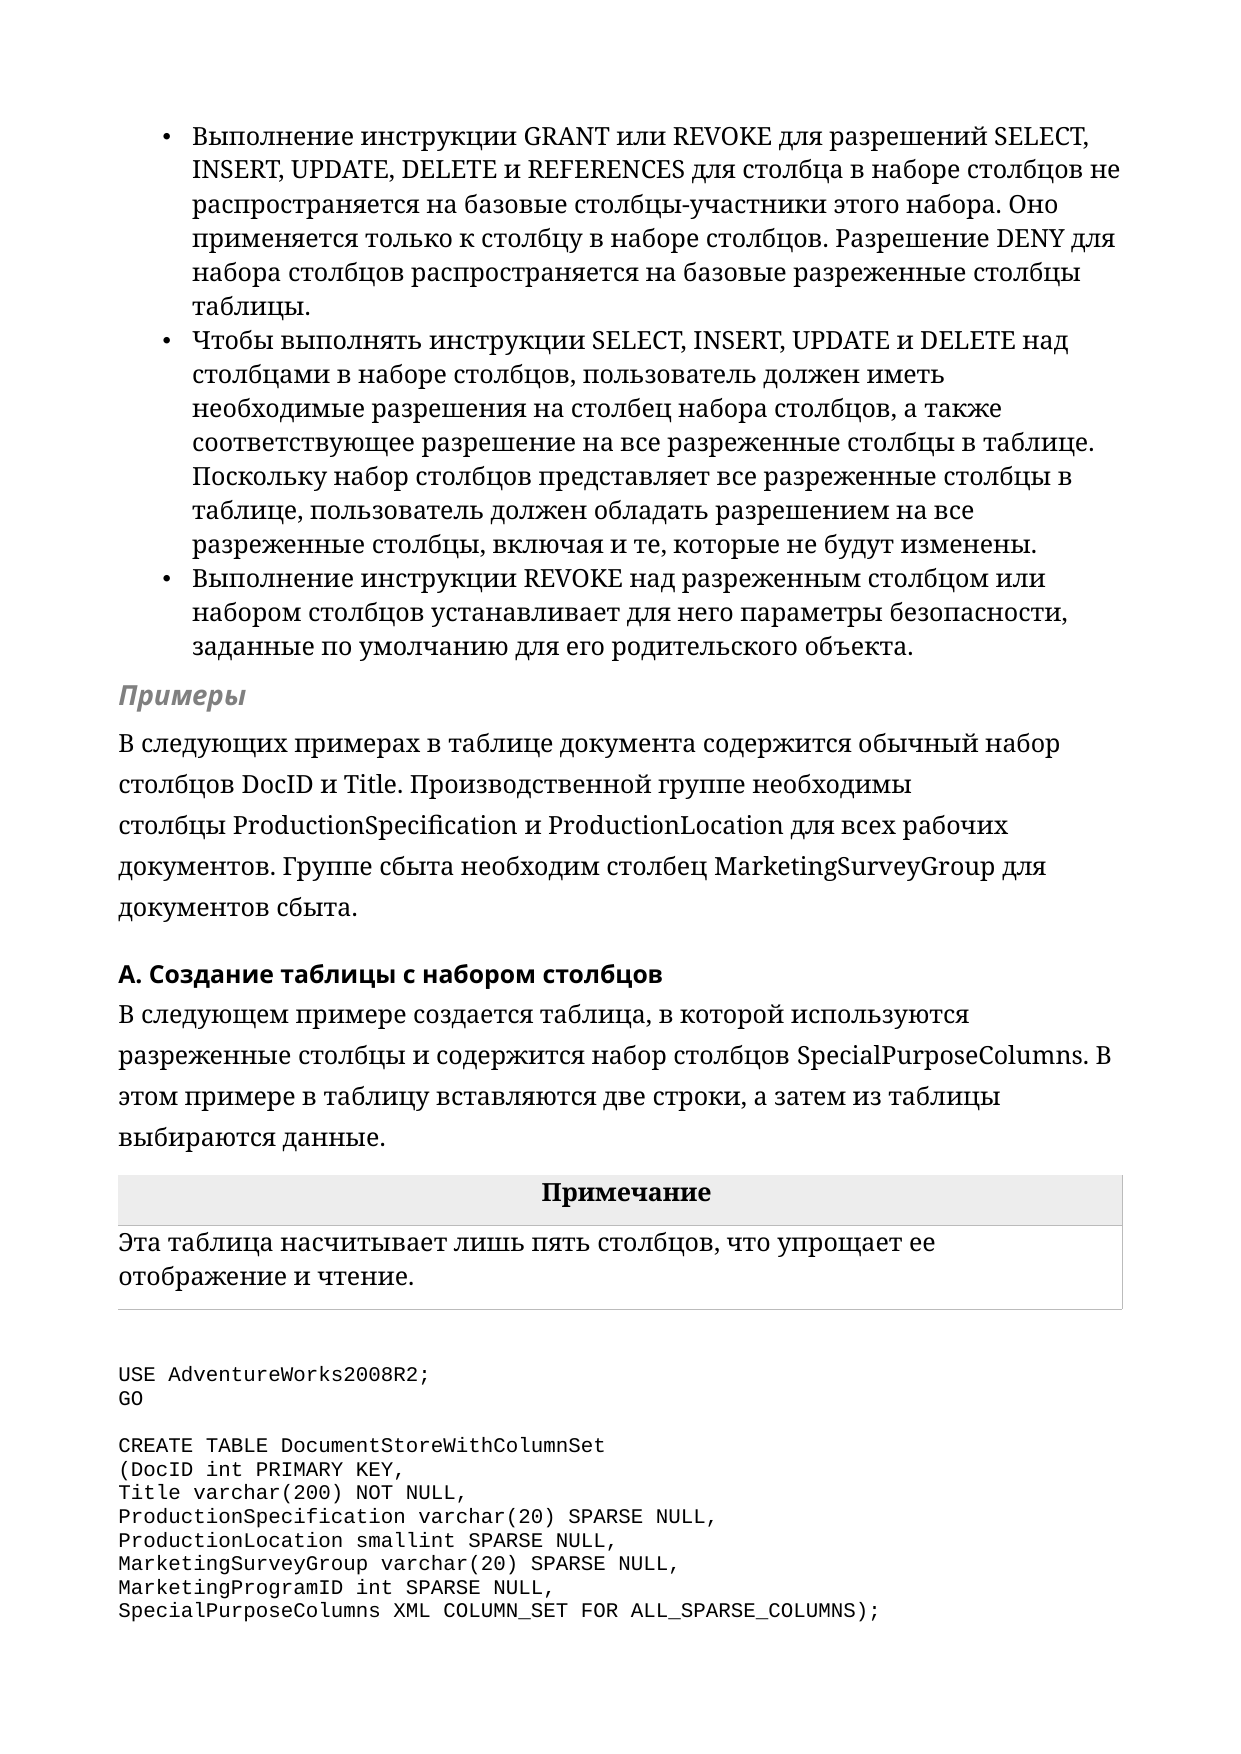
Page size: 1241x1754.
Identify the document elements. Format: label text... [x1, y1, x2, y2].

text CREATE TABLE DocumentStoreWithColumnSet [118, 1435, 1122, 1459]
subtitle Примеры [118, 676, 1122, 713]
text SpecialPurposeColumns XML COLUMN_SET FOR ALL_SPARSE_COLUMNS); [118, 1601, 1122, 1624]
text ProductionSpecification varchar(20) SPARSE NULL, [118, 1506, 1122, 1529]
text ProductionLocation smallint SPARSE NULL, [118, 1529, 1122, 1553]
list Выполнение инструкции GRANT или REVOKE для разрешений SELECT, INSERT, UPDATE, DELETE и REFERENCES для столбца в наборе столбцов не распространяется на базовые столбцы-участники этого набора. Оно применяется только к столбцу в наборе столбцов. Разрешение DENY для набора столбцов распространяется на базовые разреженные столбцы таблицы. [162, 118, 1122, 322]
text MarketingSurveyGroup varchar(20) SPARSE NULL, [118, 1553, 1122, 1577]
table_header Примечание [118, 1175, 1122, 1225]
text GO [118, 1388, 1122, 1411]
list Чтобы выполнять инструкции SELECT, INSERT, UPDATE и DELETE над столбцами в наборе столбцов, пользователь должен иметь необходимые разрешения на столбец набора столбцов, а также соответствующее разрешение на все разреженные столбцы в таблице. Поскольку набор столбцов представляет все разреженные столбцы в таблице, пользователь должен обладать разрешением на все разреженные столбцы, включая и те, которые не будут изменены. [162, 322, 1122, 561]
list Выполнение инструкции REVOKE над разреженным столбцом или набором столбцов устанавливает для него параметры безопасности, заданные по умолчанию для его родительского объекта. [162, 561, 1122, 663]
text MarketingProgramID int SPARSE NULL, [118, 1577, 1122, 1601]
table_cell Эта таблица насчитывает лишь пять столбцов, что упрощает ее отображение и чтение. [118, 1226, 1122, 1308]
text В следующих примерах в таблице документа содержится обычный набор столбцов DocID и Title. Производственной группе необходимы столбцы ProductionSpecification и ProductionLocation для всех рабочих документов. Группе сбыта необходим столбец MarketingSurveyGroup для документов сбыта. [118, 726, 1122, 923]
text В следующем примере создается таблица, в которой используются разреженные столбцы и содержится набор столбцов SpecialPurposeColumns. В этом примере в таблицу вставляются две строки, а затем из таблицы выбираются данные. [118, 997, 1122, 1154]
text (DocID int PRIMARY KEY, [118, 1459, 1122, 1482]
picture [516, 1180, 542, 1202]
subtitle А. Создание таблицы с набором столбцов [118, 957, 1122, 991]
text Title varchar(200) NOT NULL, [118, 1482, 1122, 1506]
text USE AdventureWorks2008R2; [118, 1364, 1122, 1388]
